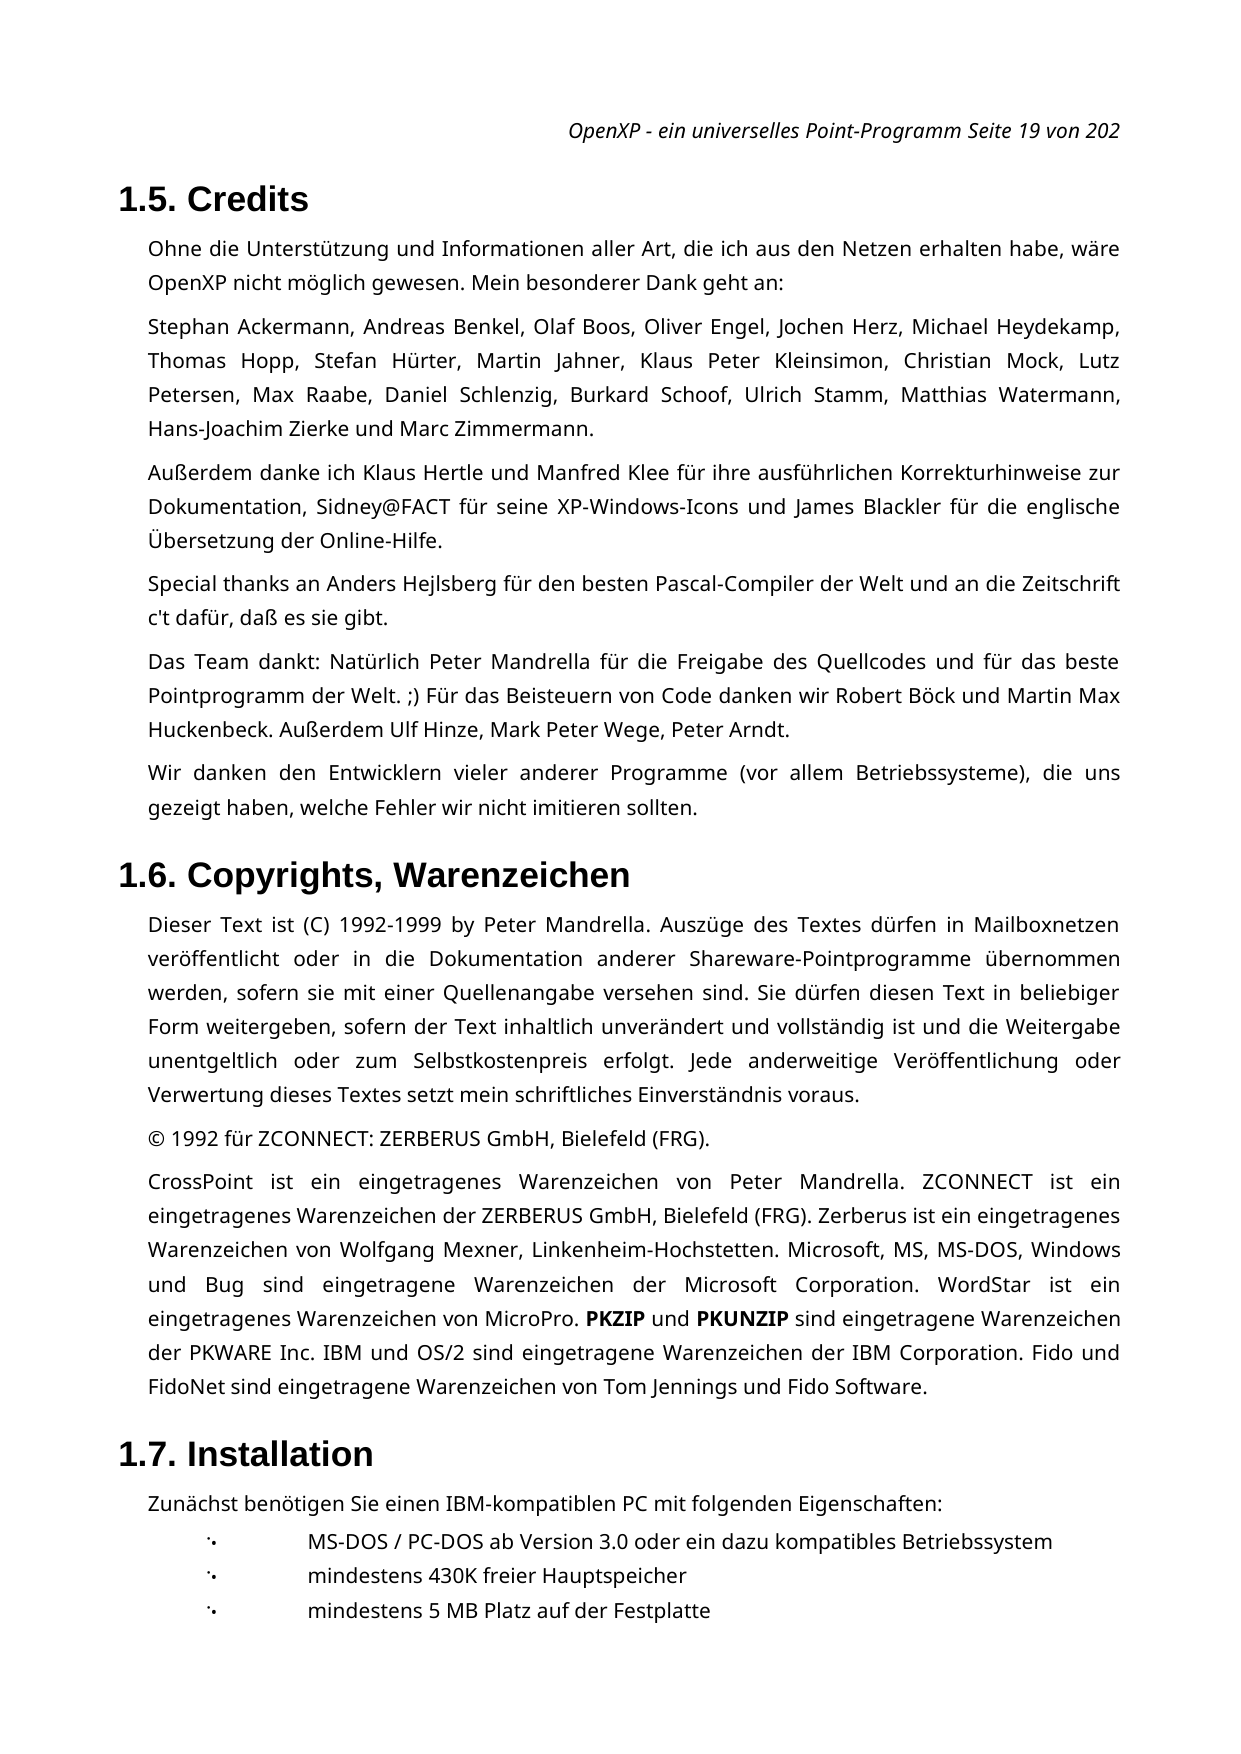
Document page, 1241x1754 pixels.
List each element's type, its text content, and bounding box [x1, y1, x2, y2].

text Das Team dankt: Natürlich Peter Mandrella für die Freigabe des Quellcodes und für das beste Pointprogramm der Welt. ;) Für das Beisteuern von Code danken wir Robert Böck und Martin Max Huckenbeck. Außerdem Ulf Hinze, Mark Peter Wege, Peter Arndt. [148, 647, 1122, 743]
subtitle 1.6. Copyrights, Warenzeichen [118, 848, 1122, 895]
text Ohne die Unterstützung und Informationen aller Art, die ich aus den Netzen erhalten habe, wäre OpenXP nicht möglich gewesen. Mein besonderer Dank geht an: [148, 234, 1122, 297]
list • MS-DOS / PC-DOS ab Version 3.0 oder ein dazu kompatibles Betriebssystem [177, 1527, 1110, 1555]
subtitle 1.7. Installation [118, 1428, 1122, 1474]
list • mindestens 430K freier Hauptspeicher [177, 1561, 1110, 1589]
text Außerdem danke ich Klaus Hertle und Manfred Klee für ihre ausführlichen Korrekturhinweise zur Dokumentation, Sidney@FACT für seine XP-Windows-Icons und James Blackler für die englische Übersetzung der Online-Hilfe. [148, 457, 1122, 554]
text CrossPoint ist ein eingetragenes Warenzeichen von Peter Mandrella. ZCONNECT ist ein eingetragenes Warenzeichen der ZERBERUS GmbH, Bielefeld (FRG). Zerberus ist ein eingetragenes Warenzeichen von Wolfgang Mexner, Linkenheim-Hochstetten. Microsoft, MS, MS-DOS, Windows und Bug sind eingetragene Warenzeichen der Microsoft Corporation. WordStar ist ein eingetragenes Warenzeichen von MicroPro. PKZIP und PKUNZIP sind eingetragene Warenzeichen der PKWARE Inc. IBM und OS/2 sind eingetragene Warenzeichen der IBM Corporation. Fido und FidoNet sind eingetragene Warenzeichen von Tom Jennings und Fido Software. [148, 1167, 1122, 1401]
text Dieser Text ist (C) 1992-1999 by Peter Mandrella. Auszüge des Textes dürfen in Mailboxnetzen veröffentlicht oder in die Dokumentation anderer Shareware-Pointprogramme übernommen werden, sofern sie mit einer Quellenangabe versehen sind. Sie dürfen diesen Text in beliebiger Form weitergeben, sofern der Text inhaltlich unverändert und vollständig ist und die Weitergabe unentgeltlich oder zum Selbstkostenpreis erfolgt. Jede anderweitige Veröffentlichung oder Verwertung dieses Textes setzt mein schriftliches Einverständnis voraus. [148, 909, 1122, 1109]
list • mindestens 5 MB Platz auf der Festplatte [177, 1596, 1110, 1624]
text Wir danken den Entwicklern vieler anderer Programme (vor allem Betriebssysteme), die uns gezeigt haben, welche Fehler wir nicht imitieren sollten. [148, 758, 1122, 821]
text © 1992 für ZCONNECT: ZERBERUS GmbH, Bielefeld (FRG). [148, 1124, 1122, 1152]
text Special thanks an Anders Hejlsberg für den besten Pascal-Compiler der Welt und an die Zeitschrift c't dafür, daß es sie gibt. [148, 569, 1122, 632]
text Zunächst benötigen Sie einen IBM-kompatiblen PC mit folgenden Eigenschaften: [148, 1489, 1122, 1518]
text Stephan Ackermann, Andreas Benkel, Olaf Boos, Oliver Engel, Jochen Herz, Michael Heydekamp, Thomas Hopp, Stefan Hürter, Martin Jahner, Klaus Peter Kleinsimon, Christian Mock, Lutz Petersen, Max Raabe, Daniel Schlenzig, Burkard Schoof, Ulrich Stamm, Matthias Watermann, Hans-Joachim Zierke und Marc Zimmermann. [148, 312, 1122, 443]
subtitle 1.5. Credits [118, 173, 1122, 219]
